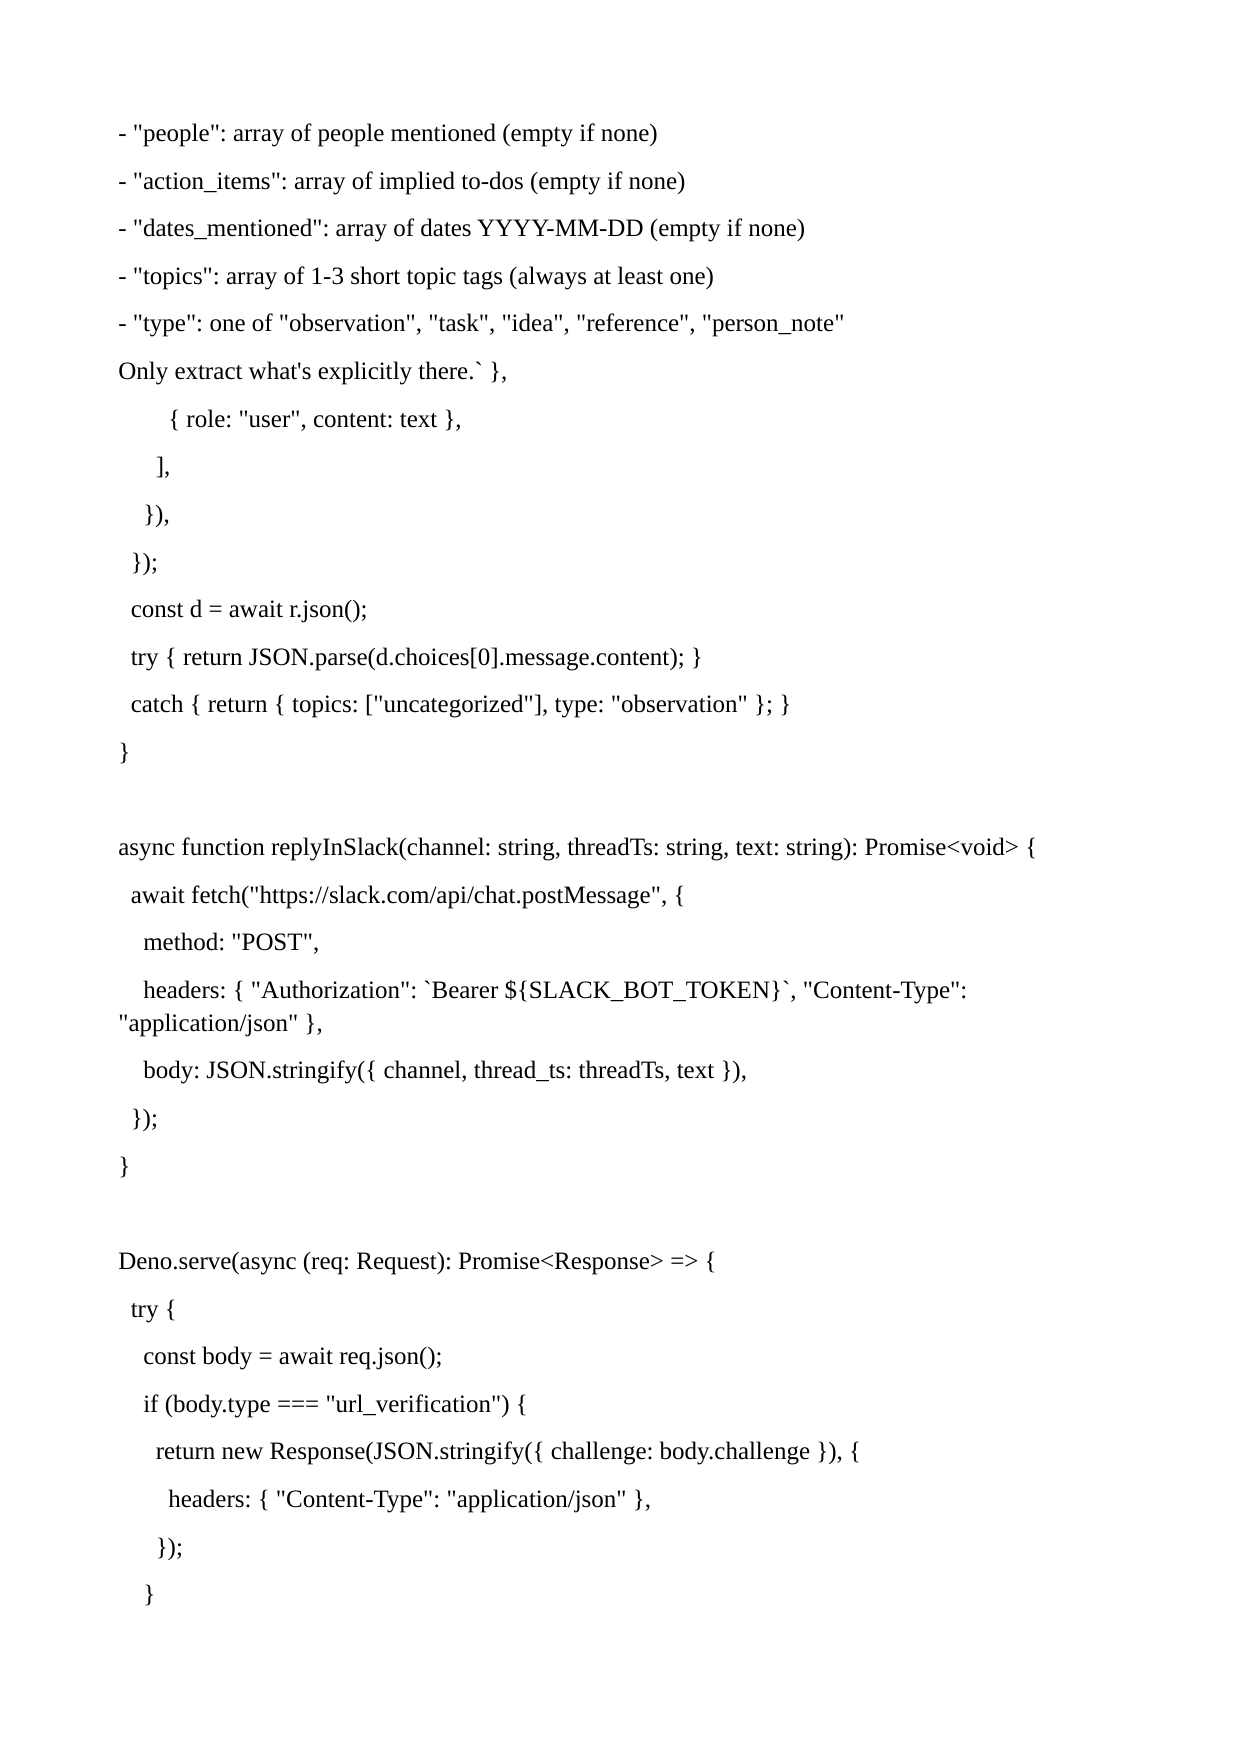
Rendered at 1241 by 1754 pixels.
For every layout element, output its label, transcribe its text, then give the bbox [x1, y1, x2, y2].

text { role: "user", content: text }, [118, 404, 1122, 432]
text headers: { "Authorization": `Bearer ${SLACK_BOT_TOKEN}`, "Content-Type": "application/json" }, [118, 975, 1122, 1037]
text try { return JSON.parse(d.choices[0].message.content); } [118, 642, 1122, 671]
text await fetch("https://slack.com/api/chat.postMessage", { [118, 880, 1122, 908]
text - "dates_mentioned": array of dates YYYY-MM-DD (empty if none) [118, 213, 1122, 242]
text catch { return { topics: ["uncategorized"], type: "observation" }; } [118, 689, 1122, 718]
text }); [118, 1532, 1122, 1560]
text const body = await req.json(); [118, 1341, 1122, 1370]
text const d = await r.json(); [118, 594, 1122, 623]
text body: JSON.stringify({ channel, thread_ts: threadTs, text }), [118, 1056, 1122, 1084]
text try { [118, 1294, 1122, 1322]
text if (body.type === "url_verification") { [118, 1389, 1122, 1418]
text } [118, 737, 1122, 766]
text return new Response(JSON.stringify({ challenge: body.challenge }), { [118, 1436, 1122, 1465]
text - "topics": array of 1-3 short topic tags (always at least one) [118, 261, 1122, 290]
text ], [118, 451, 1122, 480]
text headers: { "Content-Type": "application/json" }, [118, 1484, 1122, 1513]
text Deno.serve(async (req: Request): Promise<Response> => { [118, 1246, 1122, 1275]
text }); [118, 547, 1122, 575]
text - "type": one of "observation", "task", "idea", "reference", "person_note" [118, 308, 1122, 337]
text Only extract what's explicitly there.` }, [118, 356, 1122, 385]
text } [118, 1579, 1122, 1608]
text - "action_items": array of implied to-dos (empty if none) [118, 166, 1122, 194]
text } [118, 1151, 1122, 1179]
text - "people": array of people mentioned (empty if none) [118, 118, 1122, 147]
text async function replyInSlack(channel: string, threadTs: string, text: string): Promise<void> { [118, 832, 1122, 861]
text }), [118, 499, 1122, 528]
text }); [118, 1103, 1122, 1132]
text method: "POST", [118, 927, 1122, 956]
